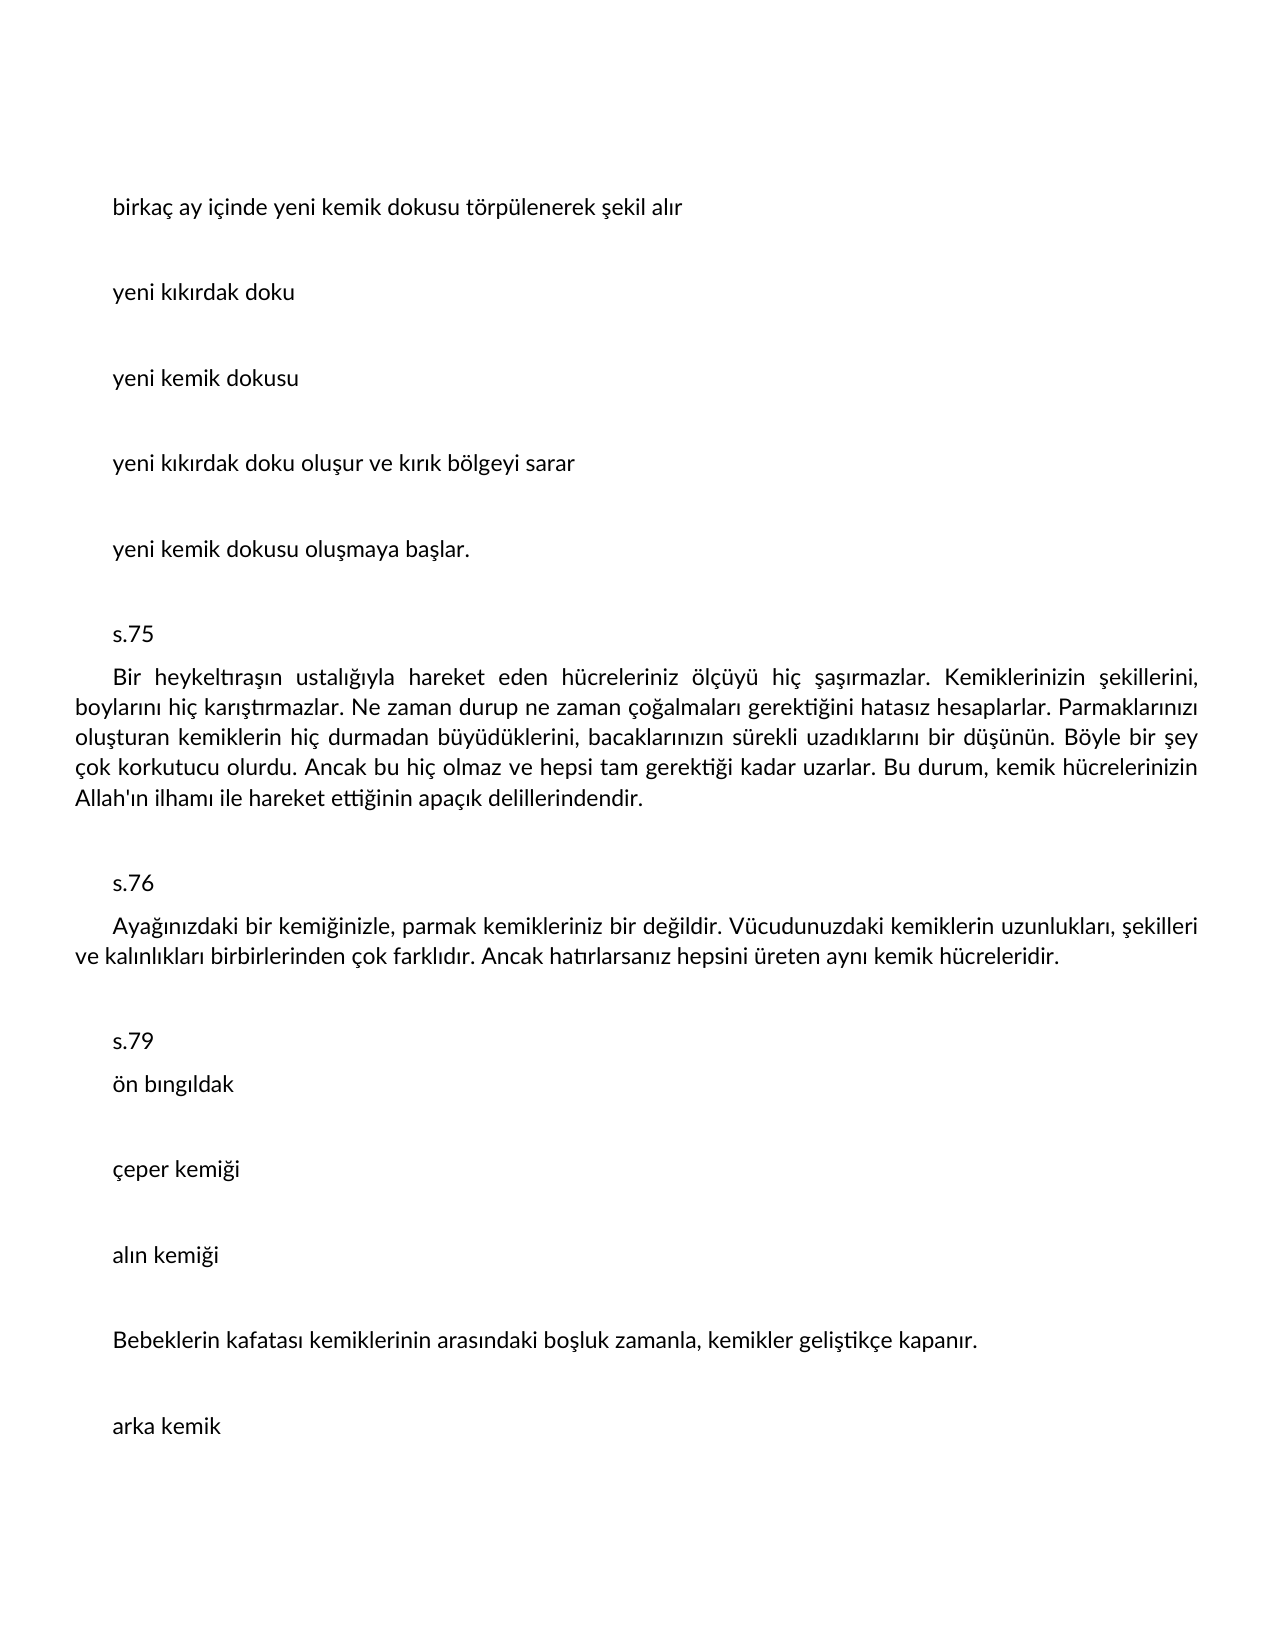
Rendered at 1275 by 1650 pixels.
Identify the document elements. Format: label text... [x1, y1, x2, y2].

text s.79 [75, 1027, 1200, 1054]
text çeper kemiği [75, 1155, 1200, 1183]
text Bebeklerin kafatası kemiklerinin arasındaki boşluk zamanla, kemikler geliştikçe kapanır. [75, 1326, 1200, 1353]
text yeni kemik dokusu [75, 363, 1200, 391]
text s.75 [75, 620, 1200, 647]
text Bir heykeltıraşın ustalığıyla hareket eden hücreleriniz ölçüyü hiç şaşırmazlar. Kemiklerinizin şekillerini, boylarını hiç karıştırmazlar. Ne zaman durup ne zaman çoğalmaları gerektiğini hatasız hesaplarlar. Parmaklarınızı oluşturan kemiklerin hiç durmadan büyüdüklerini, bacaklarınızın sürekli uzadıklarını bir düşünün. Böyle bir şey çok korkutucu olurdu. Ancak bu hiç olmaz ve hepsi tam gerektiği kadar uzarlar. Bu durum, kemik hücrelerinizin Allah'ın ilhamı ile hareket ettiğinin apaçık delillerindendir. [75, 662, 1200, 811]
text yeni kıkırdak doku oluşur ve kırık bölgeyi sarar [75, 449, 1200, 476]
text yeni kıkırdak doku [75, 278, 1200, 306]
text Ayağınızdaki bir kemiğinizle, parmak kemikleriniz bir değildir. Vücudunuzdaki kemiklerin uzunlukları, şekilleri ve kalınlıkları birbirlerinden çok farklıdır. Ancak hatırlarsanız hepsini üreten aynı kemik hücreleridir. [75, 911, 1200, 969]
text birkaç ay içinde yeni kemik dokusu törpülenerek şekil alır [75, 193, 1200, 220]
text ön bıngıldak [75, 1070, 1200, 1097]
text arka kemik [75, 1411, 1200, 1439]
text s.76 [75, 869, 1200, 896]
text yeni kemik dokusu oluşmaya başlar. [75, 534, 1200, 562]
text alın kemiği [75, 1241, 1200, 1268]
